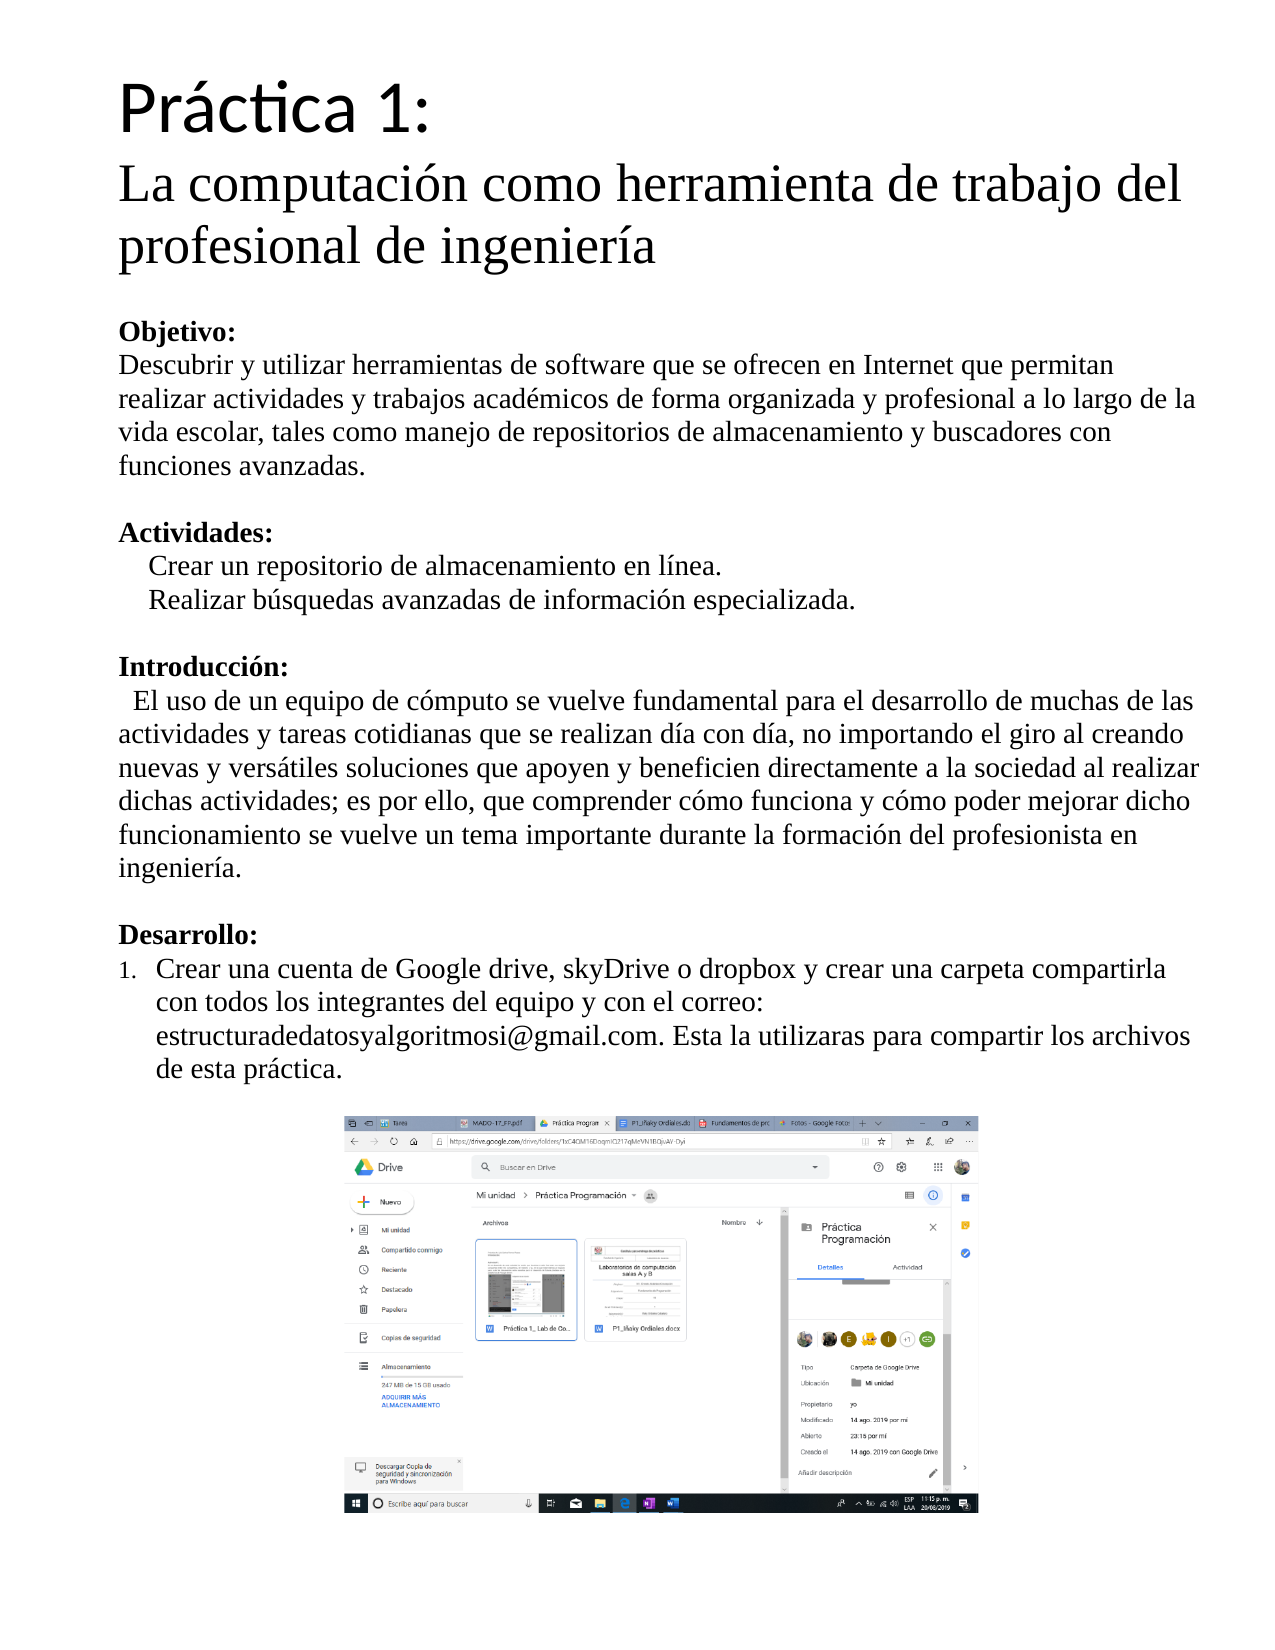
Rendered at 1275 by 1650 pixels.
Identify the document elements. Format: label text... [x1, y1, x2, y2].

text Actividades: [118, 515, 1205, 548]
text Práctica 1: [118, 59, 1205, 151]
text Desarrollo: [118, 917, 1205, 951]
text La computación como herramienta de trabajo del profesional de ingeniería [118, 151, 1205, 275]
text Descubrir y utilizar herramientas de software que se ofrecen en Internet que permitan realizar actividades y trabajos académicos de forma organizada y profesional a lo largo de la vida escolar, tales como manejo de repositorios de almacenamiento y buscadores con funciones avanzadas. [118, 347, 1205, 481]
text El uso de un equipo de cómputo se vuelve fundamental para el desarrollo de muchas de las actividades y tareas cotidianas que se realizan día con día, no importando el giro al creando nuevas y versátiles soluciones que apoyen y beneficien directamente a la sociedad al realizar dichas actividades; es por ello, que comprender cómo funciona y cómo poder mejorar dicho funcionamiento se vuelve un tema importante durante la formación del profesionista en ingeniería. [118, 683, 1205, 884]
text Objetivo: [118, 314, 1205, 347]
text  Realizar búsquedas avanzadas de información especializada. [118, 582, 1205, 616]
list Crear una cuenta de Google drive, skyDrive o dropbox y crear una carpeta compartirla con todos los integrantes del equipo y con el correo: estructuradedatosyalgoritmosi@gmail.com. Esta la utilizaras para compartir los archivos de esta práctica. [118, 951, 1205, 1085]
text Introducción: [118, 649, 1205, 683]
text  Crear un repositorio de almacenamiento en línea. [118, 548, 1205, 582]
